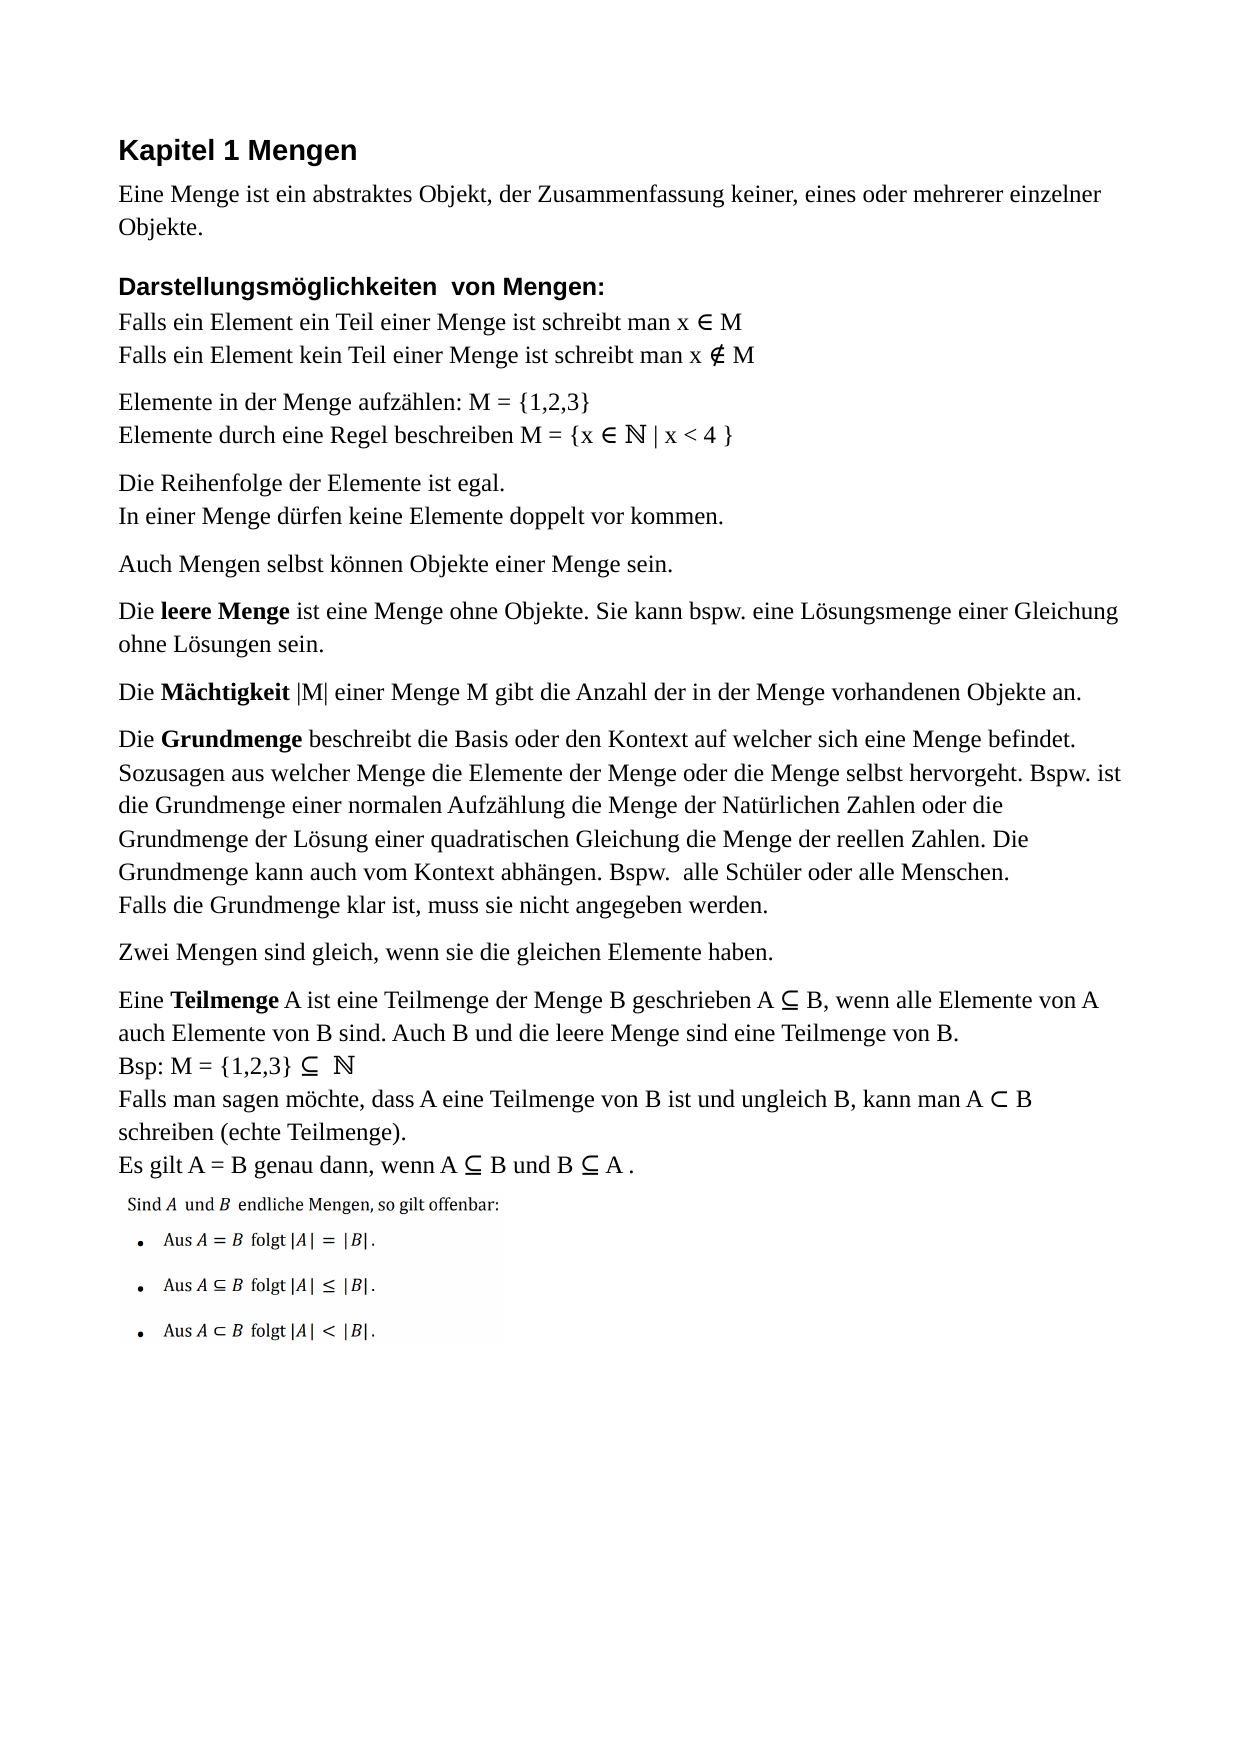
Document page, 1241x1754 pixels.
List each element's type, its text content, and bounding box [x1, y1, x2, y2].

text Die Reihenfolge der Elemente ist egal. In einer Menge dürfen keine Elemente doppelt vor kommen. [118, 468, 1122, 530]
text Elemente in der Menge aufzählen: M = {1,2,3} Elemente durch eine Regel beschreiben M = {x ∈ ℕ | x < 4 } [118, 387, 1122, 449]
text Die leere Menge ist eine Menge ohne Objekte. Sie kann bspw. eine Lösungsmenge einer Gleichung ohne Lösungen sein. [118, 596, 1122, 658]
subtitle Darstellungsmöglichkeiten von Mengen: [118, 272, 1122, 301]
text Die Mächtigkeit |M| einer Menge M gibt die Anzahl der in der Menge vorhandenen Objekte an. [118, 677, 1122, 706]
picture [121, 1191, 504, 1345]
text Zwei Mengen sind gleich, wenn sie die gleichen Elemente haben. [118, 937, 1122, 966]
subtitle Kapitel 1 Mengen [118, 133, 1122, 166]
text Auch Mengen selbst können Objekte einer Menge sein. [118, 549, 1122, 577]
text Falls ein Element ein Teil einer Menge ist schreibt man x ∈ M Falls ein Element kein Teil einer Menge ist schreibt man x ∉ M [118, 307, 1122, 369]
text Eine Menge ist ein abstraktes Objekt, der Zusammenfassung keiner, eines oder mehrerer einzelner Objekte. [118, 179, 1122, 241]
text Die Grundmenge beschreibt die Basis oder den Kontext auf welcher sich eine Menge befindet. Sozusagen aus welcher Menge die Elemente der Menge oder die Menge selbst hervorgeht. Bspw. ist die Grundmenge einer normalen Aufzählung die Menge der Natürlichen Zahlen oder die Grundmenge der Lösung einer quadratischen Gleichung die Menge der reellen Zahlen. Die Grundmenge kann auch vom Kontext abhängen. Bspw. alle Schüler oder alle Menschen. Falls die Grundmenge klar ist, muss sie nicht angegeben werden. [118, 724, 1122, 918]
text Eine Teilmenge A ist eine Teilmenge der Menge B geschrieben A ⊆ B, wenn alle Elemente von A auch Elemente von B sind. Auch B und die leere Menge sind eine Teilmenge von B. Bsp: M = {1,2,3} ⊆ ℕ Falls man sagen möchte, dass A eine Teilmenge von B ist und ungleich B, kann man A ⊂ B schreiben (echte Teilmenge). Es gilt A = B genau dann, wenn A ⊆ B und B ⊆ A . [118, 985, 1122, 1179]
